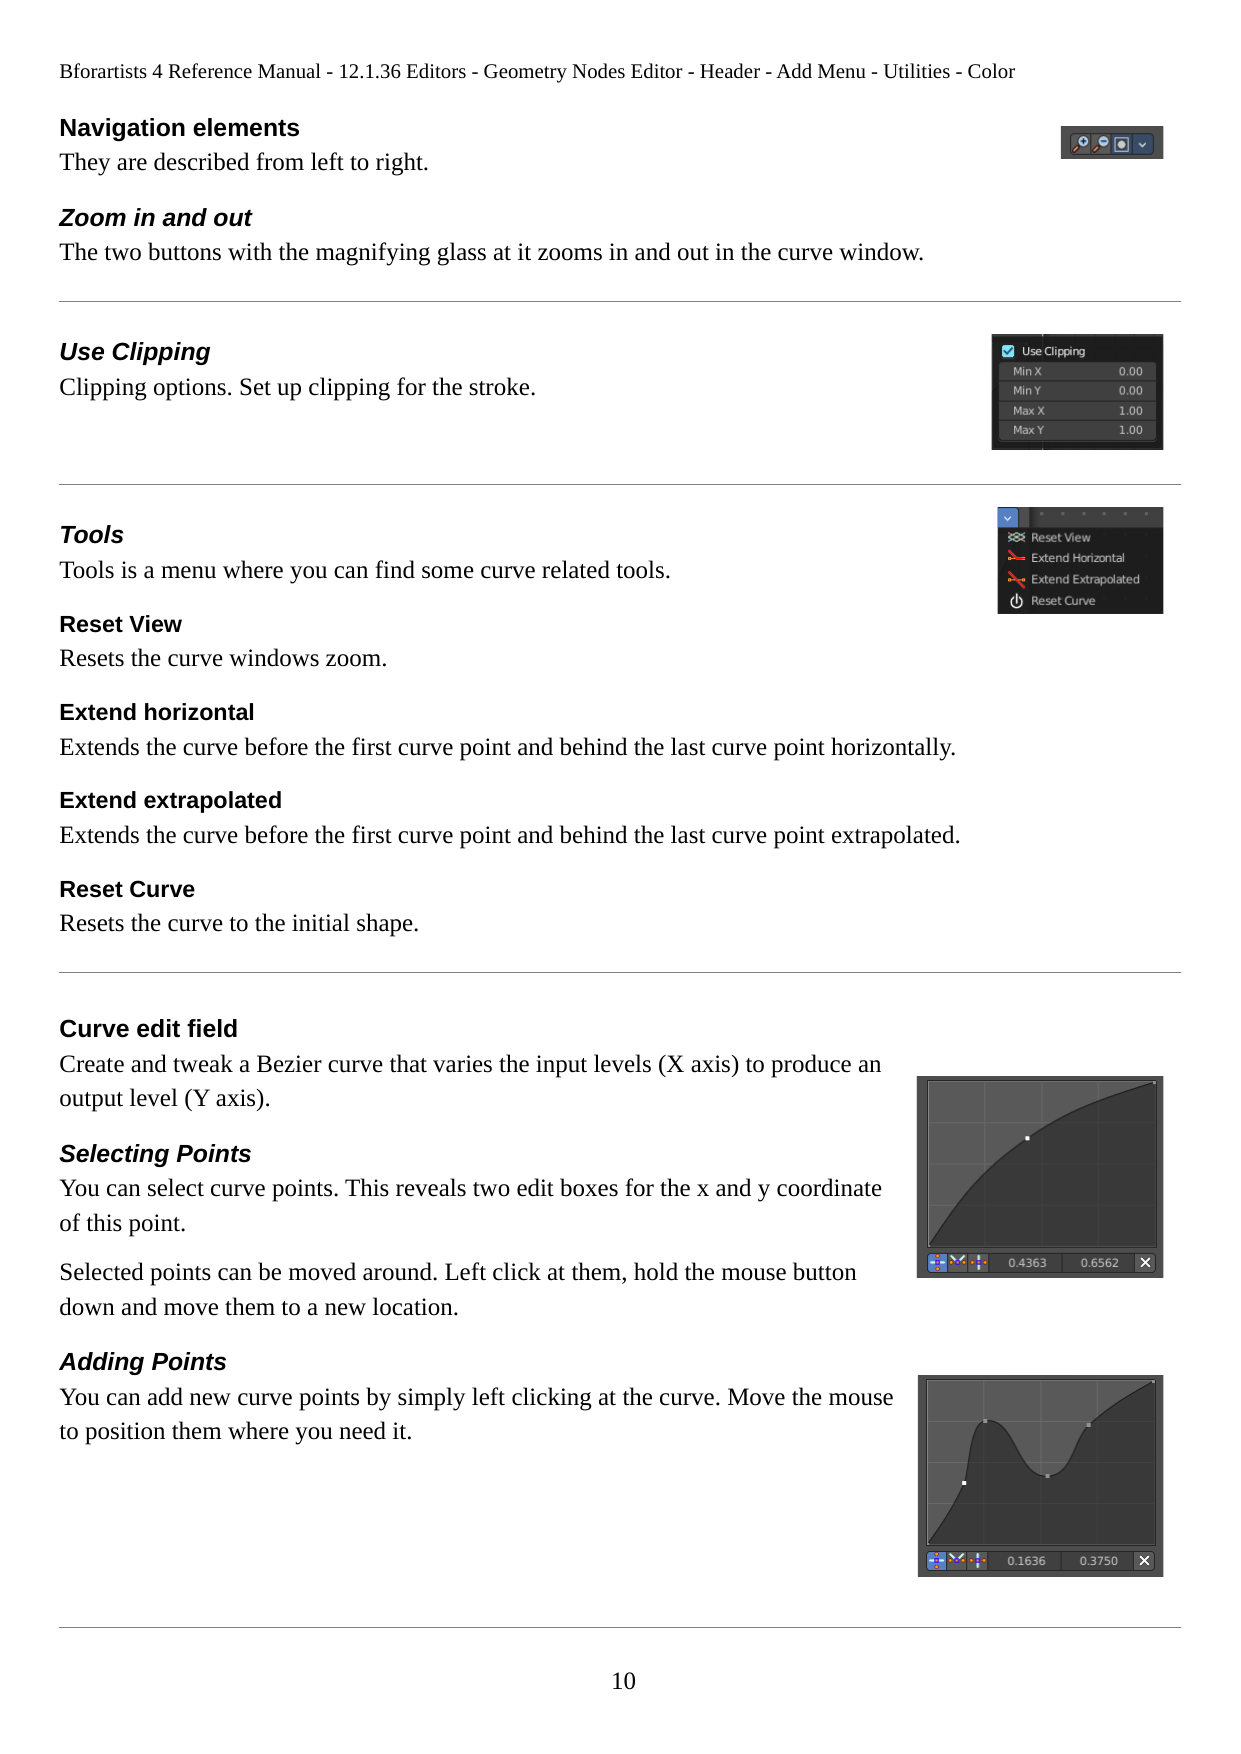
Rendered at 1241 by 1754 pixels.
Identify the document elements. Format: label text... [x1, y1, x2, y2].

text They are described from left to right. [59, 147, 1181, 176]
text Create and tweak a Bezier curve that varies the input levels (X axis) to produce an output level (Y axis). [59, 1049, 1181, 1112]
picture [1060, 126, 1164, 159]
subtitle Curve edit field [59, 1014, 1181, 1043]
subtitle [1164, 520, 1181, 549]
subtitle Zoom in and out [59, 203, 1181, 231]
subtitle Tools [59, 520, 997, 549]
picture [916, 1076, 1164, 1278]
subtitle Reset Curve [59, 875, 1181, 902]
subtitle Reset View [59, 610, 1181, 637]
subtitle Selecting Points [59, 1139, 916, 1167]
text Extends the curve before the first curve point and behind the last curve point horizontally. [59, 732, 1181, 761]
text Resets the curve windows zoom. [59, 643, 1181, 672]
text Selected points can be moved around. Left click at them, hold the mouse button down and move them to a new location. [59, 1257, 1181, 1320]
text You can select curve points. This reveals two edit boxes for the x and y coordinate of this point. [59, 1173, 916, 1237]
text Tools is a menu where you can find some curve related tools. [59, 555, 997, 584]
subtitle Navigation elements [59, 113, 1181, 141]
picture [991, 334, 1164, 450]
subtitle [1164, 1139, 1181, 1167]
subtitle Adding Points [59, 1347, 1181, 1375]
subtitle Use Clipping [59, 337, 991, 366]
picture [917, 1375, 1164, 1577]
text The two buttons with the magnifying glass at it zooms in and out in the curve window. [59, 237, 1181, 266]
picture [997, 507, 1164, 614]
subtitle Extend horizontal [59, 699, 1181, 726]
subtitle [1164, 337, 1181, 366]
text Extends the curve before the first curve point and behind the last curve point extrapolated. [59, 820, 1181, 849]
text Clipping options. Set up clipping for the stroke. [59, 372, 991, 401]
text You can add new curve points by simply left clicking at the curve. Move the mouse to position them where you need it. [59, 1382, 917, 1445]
text Resets the curve to the initial shape. [59, 908, 1181, 937]
subtitle Extend extrapolated [59, 787, 1181, 814]
